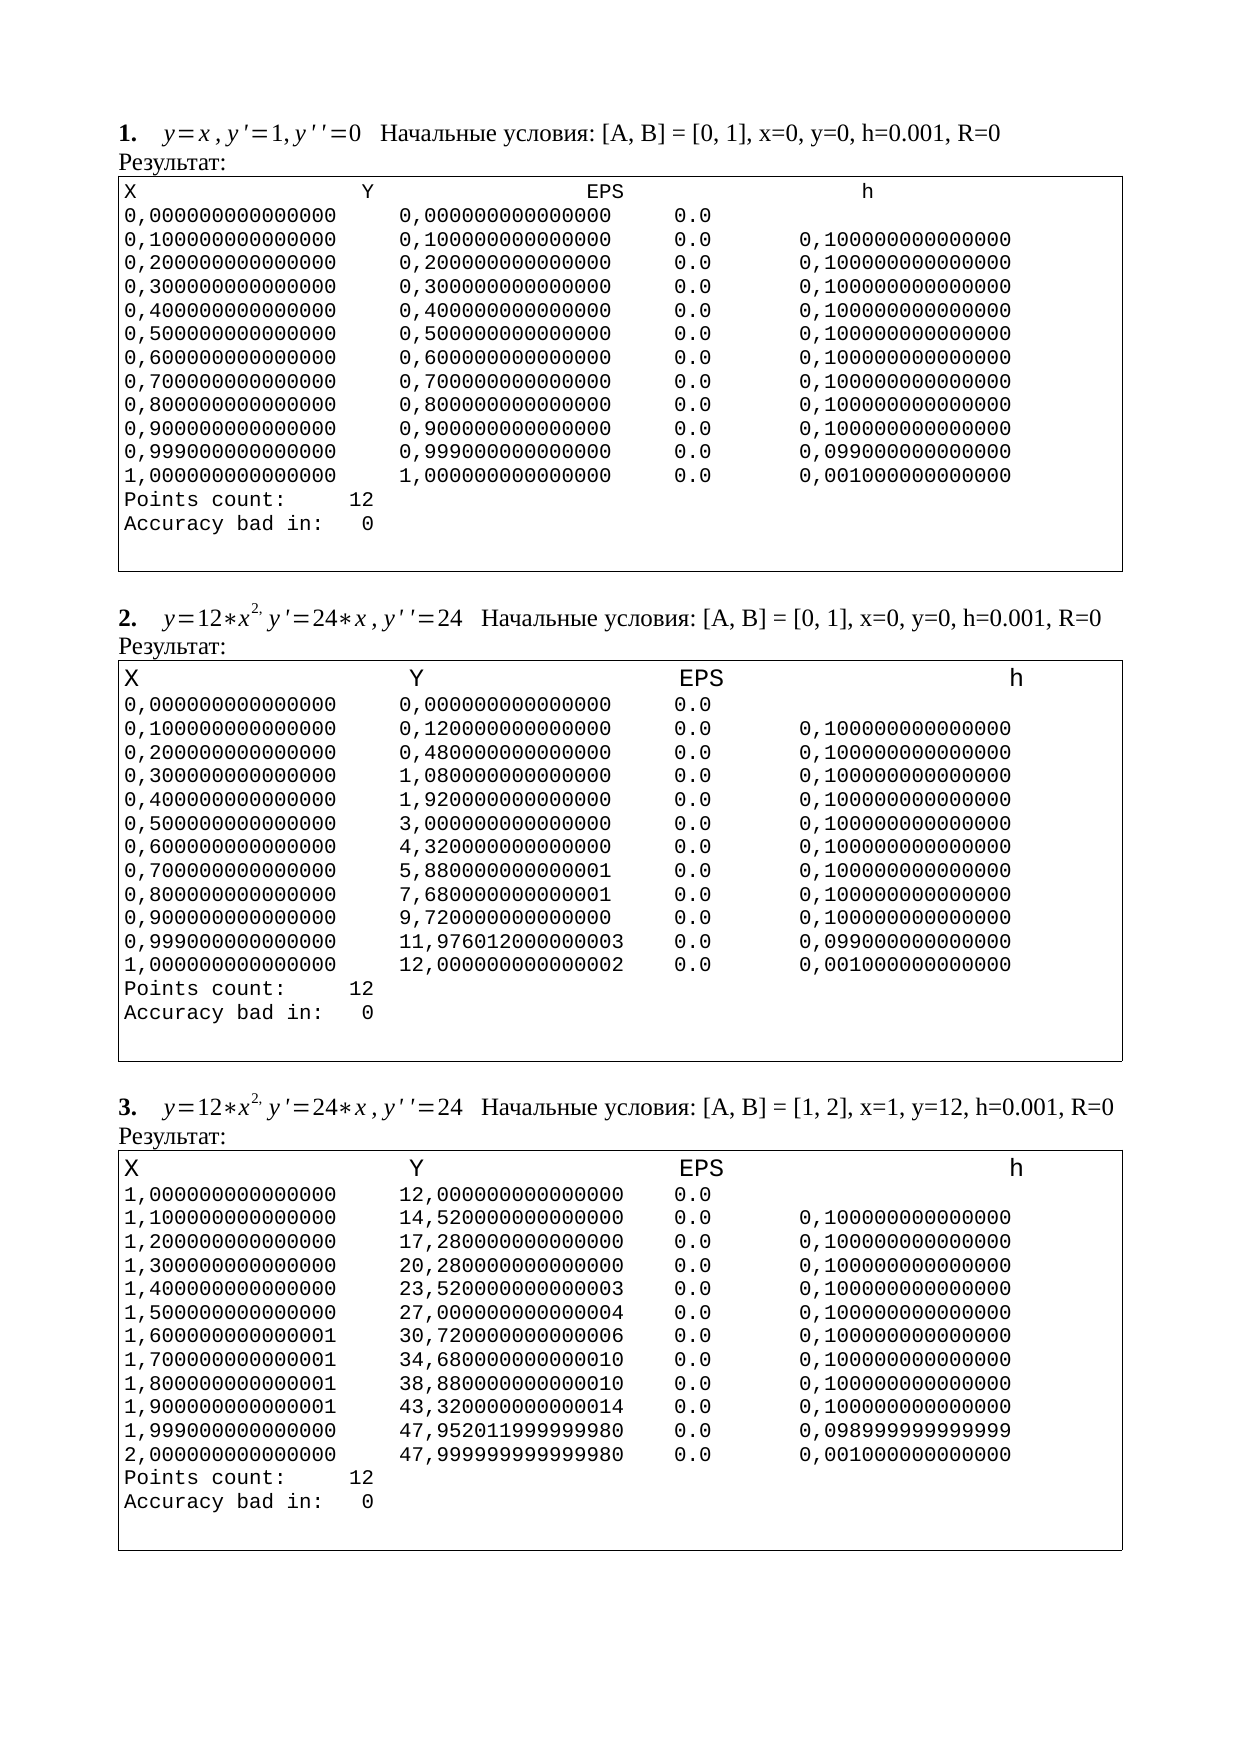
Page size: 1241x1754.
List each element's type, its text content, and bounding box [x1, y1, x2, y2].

table_header X Y EPS h 0,000000000000000 0,000000000000000 0.0 0,100000000000000 0,100000000000000 0.0 0,100000000000000 0,200000000000000 0,200000000000000 0.0 0,100000000000000 0,300000000000000 0,300000000000000 0.0 0,100000000000000 0,400000000000000 0,400000000000000 0.0 0,100000000000000 0,500000000000000 0,500000000000000 0.0 0,100000000000000 0,600000000000000 0,600000000000000 0.0 0,100000000000000 0,700000000000000 0,700000000000000 0.0 0,100000000000000 0,800000000000000 0,800000000000000 0.0 0,100000000000000 0,900000000000000 0,900000000000000 0.0 0,100000000000000 0,999000000000000 0,999000000000000 0.0 0,099000000000000 1,000000000000000 1,000000000000000 0.0 0,001000000000000 Points count: 12 Accuracy bad in: 0 [119, 177, 1122, 571]
text 1. Начальные условия: [A, B] = [0, 1], x=0, y=0, h=0.001, R=0 [118, 118, 1122, 147]
text 2. Начальные условия: [A, B] = [0, 1], x=0, y=0, h=0.001, R=0 [118, 600, 1122, 631]
text Результат: [118, 631, 1122, 660]
text Результат: [118, 1121, 1122, 1149]
table_header X Y EPS h 1,000000000000000 12,000000000000000 0.0 1,100000000000000 14,520000000000000 0.0 0,100000000000000 1,200000000000000 17,280000000000000 0.0 0,100000000000000 1,300000000000000 20,280000000000000 0.0 0,100000000000000 1,400000000000000 23,520000000000003 0.0 0,100000000000000 1,500000000000000 27,000000000000004 0.0 0,100000000000000 1,600000000000001 30,720000000000006 0.0 0,100000000000000 1,700000000000001 34,680000000000010 0.0 0,100000000000000 1,800000000000001 38,880000000000010 0.0 0,100000000000000 1,900000000000001 43,320000000000014 0.0 0,100000000000000 1,999000000000000 47,952011999999980 0.0 0,098999999999999 2,000000000000000 47,999999999999980 0.0 0,001000000000000 Points count: 12 Accuracy bad in: 0 [119, 1151, 1122, 1550]
text 3. Начальные условия: [A, B] = [1, 2], x=1, y=12, h=0.001, R=0 [118, 1089, 1122, 1121]
table_header X Y EPS h 0,000000000000000 0,000000000000000 0.0 0,100000000000000 0,120000000000000 0.0 0,100000000000000 0,200000000000000 0,480000000000000 0.0 0,100000000000000 0,300000000000000 1,080000000000000 0.0 0,100000000000000 0,400000000000000 1,920000000000000 0.0 0,100000000000000 0,500000000000000 3,000000000000000 0.0 0,100000000000000 0,600000000000000 4,320000000000000 0.0 0,100000000000000 0,700000000000000 5,880000000000001 0.0 0,100000000000000 0,800000000000000 7,680000000000001 0.0 0,100000000000000 0,900000000000000 9,720000000000000 0.0 0,100000000000000 0,999000000000000 11,976012000000003 0.0 0,099000000000000 1,000000000000000 12,000000000000002 0.0 0,001000000000000 Points count: 12 Accuracy bad in: 0 [119, 661, 1122, 1061]
text Результат: [118, 147, 1122, 176]
